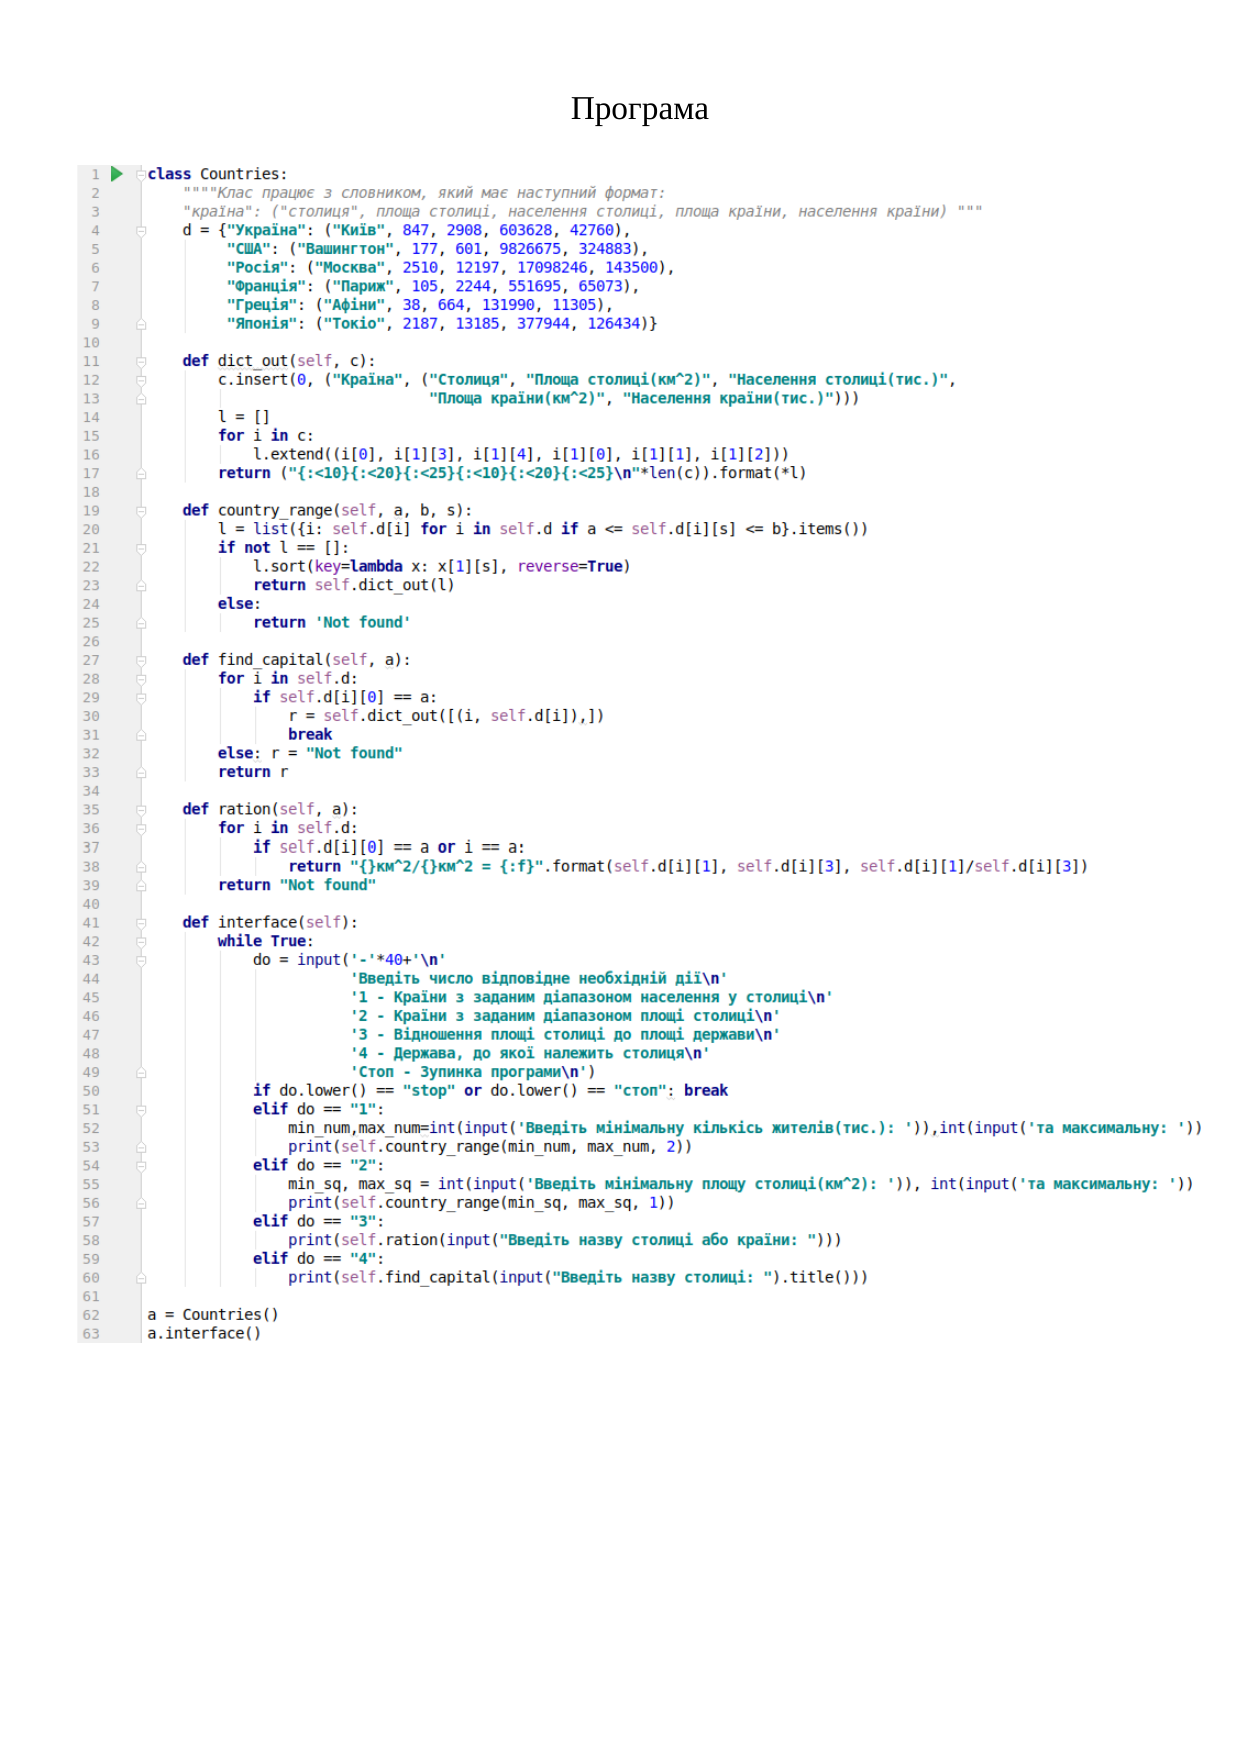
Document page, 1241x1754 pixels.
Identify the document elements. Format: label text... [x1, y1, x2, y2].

text Програма [148, 88, 1132, 127]
picture [77, 165, 1203, 1343]
